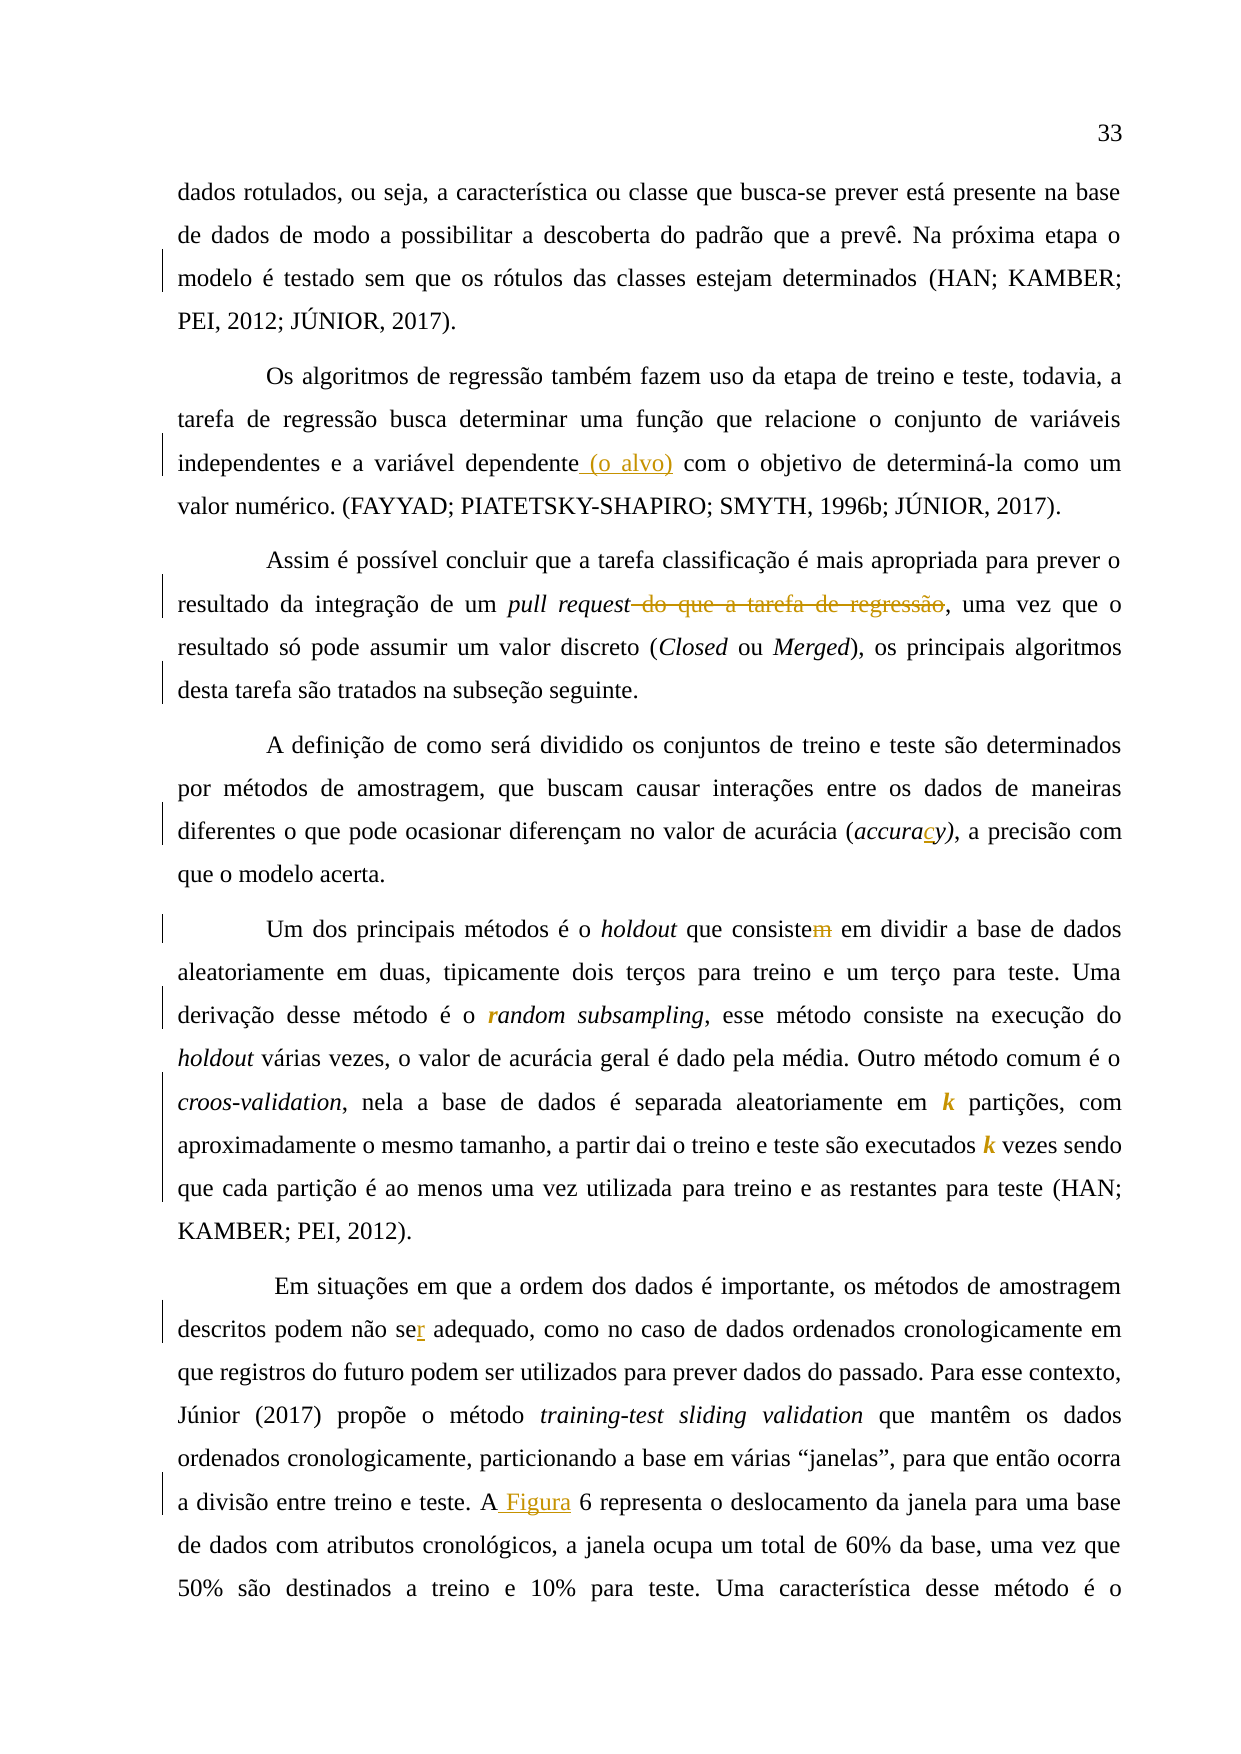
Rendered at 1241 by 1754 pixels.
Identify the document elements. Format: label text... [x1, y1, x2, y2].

text Um dos principais métodos é o holdout que consiste em dividir a base de dados aleatoriamente em duas, tipicamente dois terços para treino e um terço para teste. Uma derivação desse método é o random subsampling, esse método consiste na execução do holdout várias vezes, o valor de acurácia geral é dado pela média. Outro método comum é o croos-validation, nela a base de dados é separada aleatoriamente em k partições, com aproximadamente o mesmo tamanho, a partir dai o treino e teste são executados k vezes sendo que cada partição é ao menos uma vez utilizada para treino e as restantes para teste (HAN; KAMBER; PEI, 2012). [177, 914, 1122, 1245]
text Em situações em que a ordem dos dados é importante, os métodos de amostragem descritos podem não ser adequado, como no caso de dados ordenados cronologicamente em que registros do futuro podem ser utilizados para prever dados do passado. Para esse contexto, Júnior (2017) propõe o método training-test sliding validation que mantêm os dados ordenados cronologicamente, particionando a base em várias “janelas”, para que então ocorra a divisão entre treino e teste. A Figura 6 representa o deslocamento da janela para uma base de dados com atributos cronológicos, a janela ocupa um total de 60% da base, uma vez que 50% são destinados a treino e 10% para teste. Uma característica desse método é o [177, 1271, 1122, 1602]
text A definição de como será dividido os conjuntos de treino e teste são determinados por métodos de amostragem, que buscam causar interações entre os dados de maneiras diferentes o que pode ocasionar diferençam no valor de acurácia (accuracy), a precisão com que o modelo acerta. [177, 730, 1122, 888]
text Assim é possível concluir que a tarefa classificação é mais apropriada para prever o resultado da integração de um pull request, uma vez que o resultado só pode assumir um valor discreto (Closed ou Merged), os principais algoritmos desta tarefa são tratados na subseção seguinte. [177, 546, 1122, 704]
text Os algoritmos de regressão também fazem uso da etapa de treino e teste, todavia, a tarefa de regressão busca determinar uma função que relacione o conjunto de variáveis independentes e a variável dependente (o alvo) com o objetivo de determiná-la como um valor numérico. (FAYYAD; PIATETSKY-SHAPIRO; SMYTH, 1996b; JÚNIOR, 2017). [177, 361, 1122, 519]
text dados rotulados, ou seja, a característica ou classe que busca-se prever está presente na base de dados de modo a possibilitar a descoberta do padrão que a prevê. Na próxima etapa o modelo é testado sem que os rótulos das classes estejam determinados (HAN; KAMBER; PEI, 2012; JÚNIOR, 2017). [177, 177, 1122, 335]
